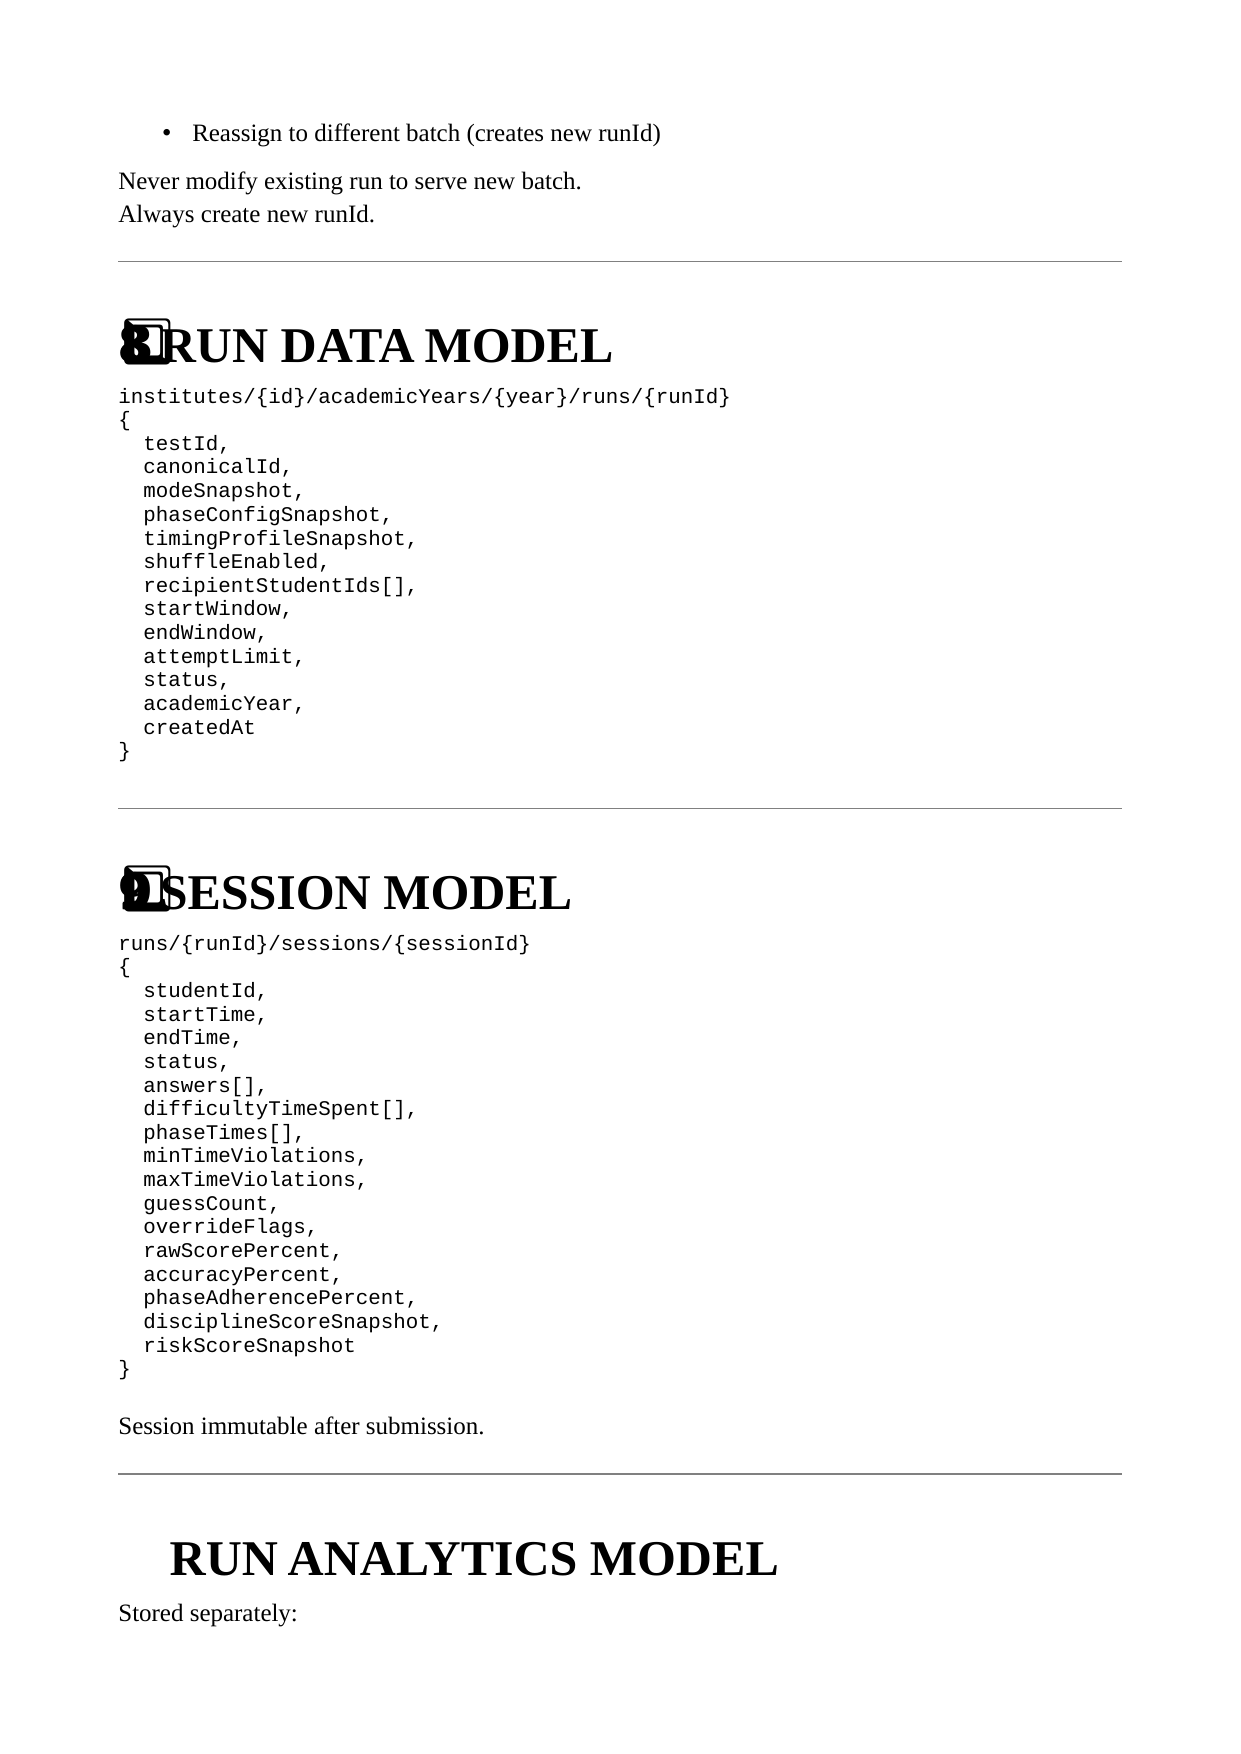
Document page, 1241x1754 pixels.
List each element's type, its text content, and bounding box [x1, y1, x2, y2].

text shuffleEnabled, [118, 551, 1122, 575]
text recipientStudentIds[], [118, 575, 1122, 598]
text phaseTimes[], [118, 1122, 1122, 1146]
text startWindow, [118, 598, 1122, 622]
text academicYear, [118, 693, 1122, 717]
subtitle 9️⃣ SESSION MODEL [118, 863, 1122, 920]
text startTime, [118, 1004, 1122, 1027]
text { [118, 409, 1122, 433]
text Stored separately: [118, 1598, 1122, 1627]
text modeSnapshot, [118, 480, 1122, 504]
text phaseConfigSnapshot, [118, 504, 1122, 527]
text endTime, [118, 1027, 1122, 1051]
text timingProfileSnapshot, [118, 527, 1122, 551]
text studentId, [118, 980, 1122, 1004]
text accuracyPercent, [118, 1264, 1122, 1287]
text createdAt [118, 717, 1122, 740]
text overrideFlags, [118, 1216, 1122, 1240]
text institutes/{id}/academicYears/{year}/runs/{runId} [118, 386, 1122, 409]
text canonicalId, [118, 457, 1122, 480]
text endWindow, [118, 622, 1122, 646]
text rawScorePercent, [118, 1240, 1122, 1264]
text } [118, 740, 1122, 764]
text { [118, 956, 1122, 980]
text riskScoreSnapshot [118, 1335, 1122, 1358]
text answers[], [118, 1074, 1122, 1098]
text minTimeViolations, [118, 1146, 1122, 1169]
subtitle 🔟 RUN ANALYTICS MODEL [118, 1528, 1122, 1586]
list Reassign to different batch (creates new runId) [162, 118, 1122, 147]
text phaseAdherencePercent, [118, 1287, 1122, 1311]
text testId, [118, 433, 1122, 457]
text status, [118, 1051, 1122, 1074]
text disciplineScoreSnapshot, [118, 1311, 1122, 1335]
text guessCount, [118, 1193, 1122, 1216]
subtitle 8️⃣ RUN DATA MODEL [118, 316, 1122, 373]
text status, [118, 669, 1122, 693]
text difficultyTimeSpent[], [118, 1098, 1122, 1122]
text attemptLimit, [118, 646, 1122, 669]
text runs/{runId}/sessions/{sessionId} [118, 933, 1122, 956]
text Session immutable after submission. [118, 1411, 1122, 1440]
text maxTimeViolations, [118, 1169, 1122, 1193]
text } [118, 1358, 1122, 1382]
text Never modify existing run to serve new batch. Always create new runId. [118, 166, 1122, 227]
